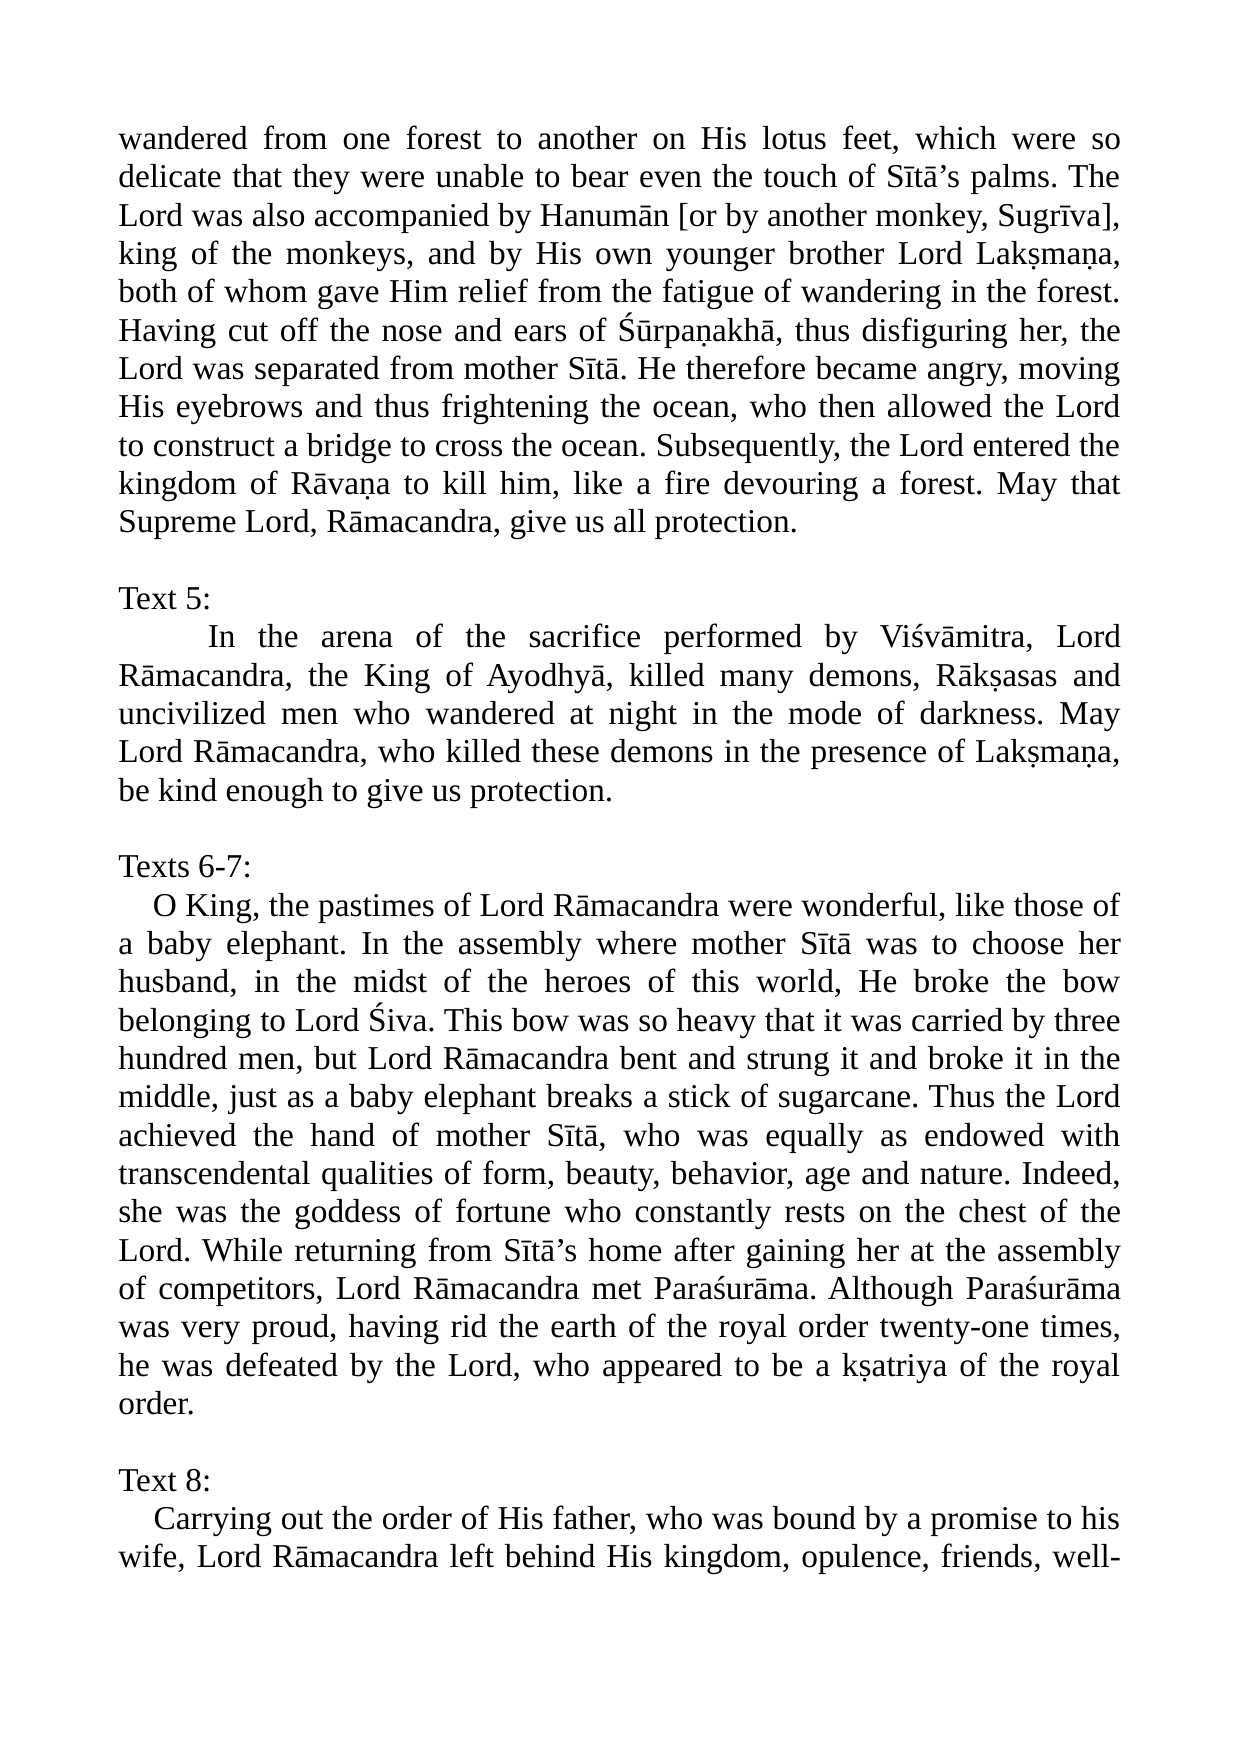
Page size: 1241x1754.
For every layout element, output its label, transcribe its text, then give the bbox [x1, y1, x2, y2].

text Texts 6-7: [118, 846, 1122, 885]
text O King, the pastimes of Lord Rāmacandra were wonderful, like those of a baby elephant. In the assembly where mother Sītā was to choose her husband, in the midst of the heroes of this world, He broke the bow belonging to Lord Śiva. This bow was so heavy that it was carried by three hundred men, but Lord Rāmacandra bent and strung it and broke it in the middle, just as a baby elephant breaks a stick of sugarcane. Thus the Lord achieved the hand of mother Sītā, who was equally as endowed with transcendental qualities of form, beauty, behavior, age and nature. Indeed, she was the goddess of fortune who constantly rests on the chest of the Lord. While returning from Sītā’s home after gaining her at the assembly of competitors, Lord Rāmacandra met Paraśurāma. Although Paraśurāma was very proud, having rid the earth of the royal order twenty-one times, he was defeated by the Lord, who appeared to be a kṣatriya of the royal order. [118, 885, 1122, 1421]
text Carrying out the order of His father, who was bound by a promise to his wife, Lord Rāmacandra left behind His kingdom, opulence, friends, well- [118, 1498, 1122, 1575]
text wandered from one forest to another on His lotus feet, which were so delicate that they were unable to bear even the touch of Sītā’s palms. The Lord was also accompanied by Hanumān [or by another monkey, Sugrīva], king of the monkeys, and by His own younger brother Lord Lakṣmaṇa, both of whom gave Him relief from the fatigue of wandering in the forest. Having cut off the nose and ears of Śūrpaṇakhā, thus disfiguring her, the Lord was separated from mother Sītā. He therefore became angry, moving His eyebrows and thus frightening the ocean, who then allowed the Lord to construct a bridge to cross the ocean. Subsequently, the Lord entered the kingdom of Rāvaṇa to kill him, like a fire devouring a forest. May that Supreme Lord, Rāmacandra, give us all protection. [118, 118, 1122, 540]
text In the arena of the sacrifice performed by Viśvāmitra, Lord Rāmacandra, the King of Ayodhyā, killed many demons, Rākṣasas and uncivilized men who wandered at night in the mode of darkness. May Lord Rāmacandra, who killed these demons in the presence of Lakṣmaṇa, be kind enough to give us protection. [118, 616, 1122, 808]
text Text 8: [118, 1460, 1122, 1498]
text Text 5: [118, 578, 1122, 616]
